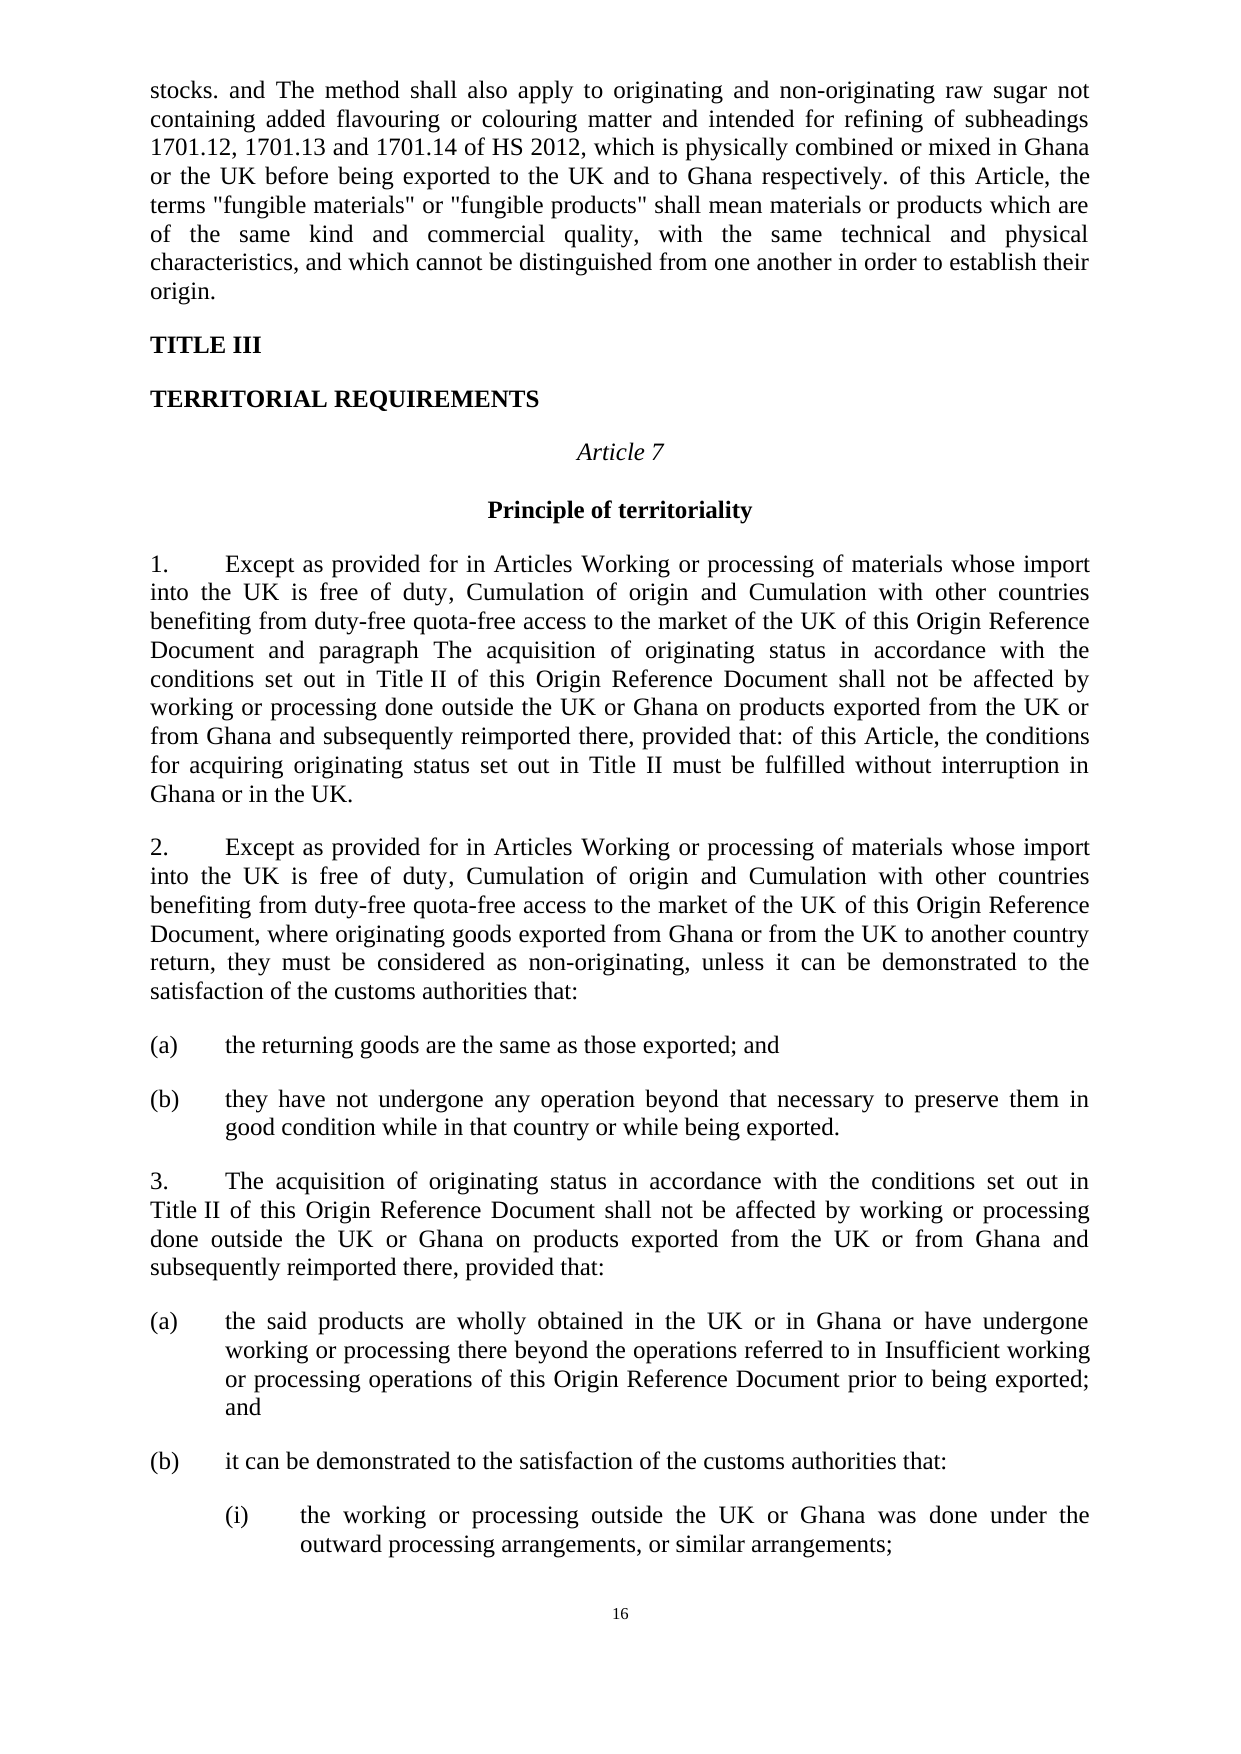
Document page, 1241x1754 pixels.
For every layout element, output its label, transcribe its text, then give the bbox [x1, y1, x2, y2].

list Principle of territoriality [150, 437, 1090, 524]
list Except as provided for in Articles 6, 7 and 8 of this Origin Reference Document and paragraph 3 of this Article, the conditions for acquiring originating status set out in Title II must be fulfilled without interruption in Ghana or in the UK. [150, 549, 1090, 807]
list the returning goods are the same as those exported; and [150, 1030, 1090, 1059]
text TITLE III [150, 330, 1090, 359]
list they have not undergone any operation beyond that necessary to preserve them in good condition while in that country or while being exported. [150, 1084, 1090, 1141]
list the said products are wholly obtained in the UK or in Ghana or have undergone working or processing there beyond the operations referred to in Article 5 of this Origin Reference Document prior to being exported; and [150, 1306, 1090, 1421]
list the working or processing outside the UK or Ghana was done under the outward processing arrangements, or similar arrangements; [225, 1500, 1090, 1557]
list The acquisition of originating status in accordance with the conditions set out in Title II of this Origin Reference Document shall not be affected by working or processing done outside the UK or Ghana on products exported from the UK or from Ghana and subsequently reimported there, provided that: [150, 1166, 1090, 1281]
list Except as provided for in Articles 6, 7 and 8 of this Origin Reference Document, where originating goods exported from Ghana or from the UK to another country return, they must be considered as non‐originating, unless it can be demonstrated to the satisfaction of the customs authorities that: [150, 832, 1090, 1005]
text TERRITORIAL REQUIREMENTS [150, 384, 1090, 412]
list it can be demonstrated to the satisfaction of the customs authorities that: [150, 1446, 1090, 1475]
list For the purposes of paragraphs 1 and 2 of this Article, the terms "fungible materials" or "fungible products" shall mean materials or products which are of the same kind and commercial quality, with the same technical and physical characteristics, and which cannot be distinguished from one another in order to establish their origin. [150, 75, 1090, 305]
